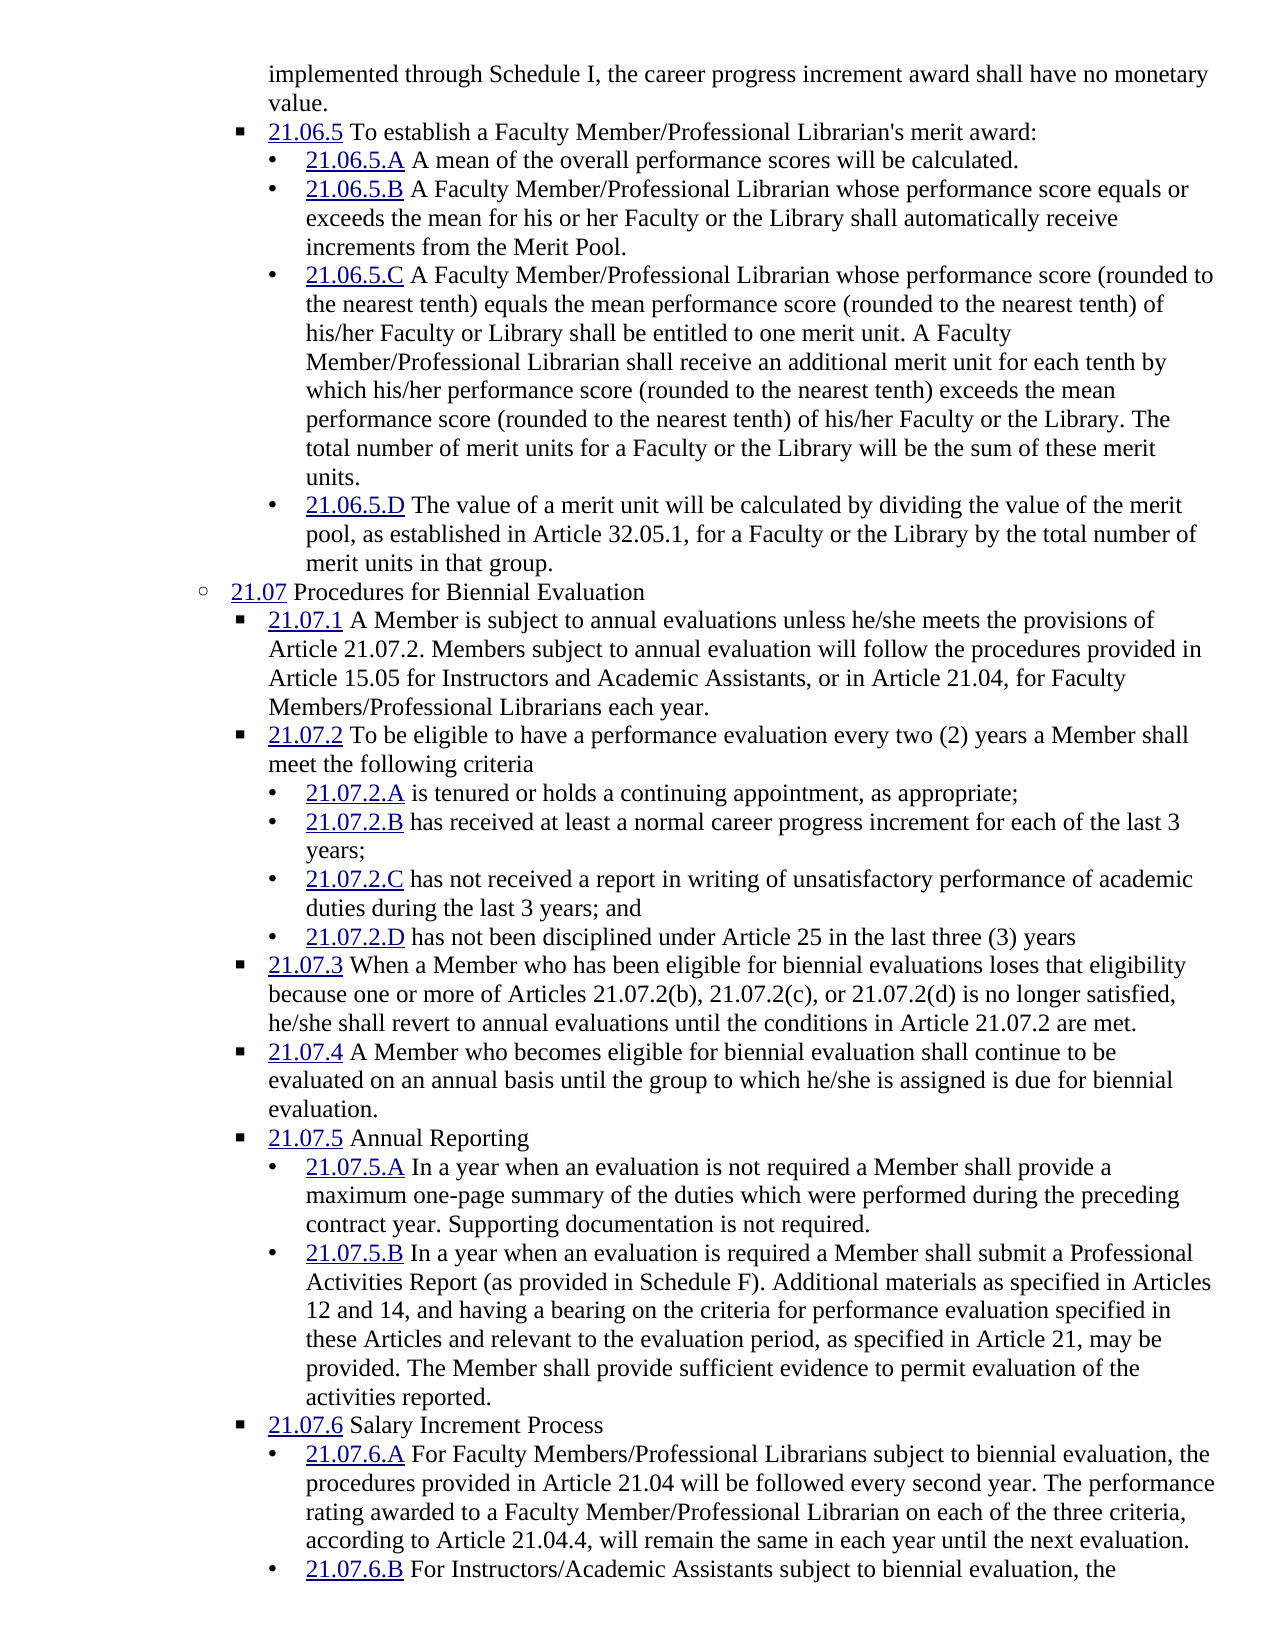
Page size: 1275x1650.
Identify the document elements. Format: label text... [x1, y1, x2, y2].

list 21.07.2.A is tenured or holds a continuing appointment, as appropriate; [268, 778, 1216, 807]
list 21.07.5.B In a year when an evaluation is required a Member shall submit a Professional Activities Report (as provided in Schedule F). Additional materials as specified in Articles 12 and 14, and having a bearing on the criteria for performance evaluation specified in these Articles and relevant to the evaluation period, as specified in Article 21, may be provided. The Member shall provide sufficient evidence to permit evaluation of the activities reported. [268, 1238, 1216, 1410]
list 21.07.6 Salary Increment Process [231, 1410, 1216, 1439]
list 21.07.5.A In a year when an evaluation is not required a Member shall provide a maximum one-page summary of the duties which were performed during the preceding contract year. Supporting documentation is not required. [268, 1152, 1216, 1238]
list 21.06.5.A A mean of the overall performance scores will be calculated. [268, 145, 1216, 174]
list 21.06.5.D The value of a merit unit will be calculated by dividing the value of the merit pool, as established in Article 32.05.1, for a Faculty or the Library by the total number of merit units in that group. [268, 490, 1216, 577]
list implemented through Schedule I, the career progress increment award shall have no monetary value. [231, 59, 1216, 117]
list 21.07.5 Annual Reporting [231, 1123, 1216, 1152]
list 21.07.6.A For Faculty Members/Professional Librarians subject to biennial evaluation, the procedures provided in Article 21.04 will be followed every second year. The performance rating awarded to a Faculty Member/Professional Librarian on each of the three criteria, according to Article 21.04.4, will remain the same in each year until the next evaluation. [268, 1439, 1216, 1554]
list 21.07.4 A Member who becomes eligible for biennial evaluation shall continue to be evaluated on an annual basis until the group to which he/she is assigned is due for biennial evaluation. [231, 1037, 1216, 1123]
list 21.06.5.B A Faculty Member/Professional Librarian whose performance score equals or exceeds the mean for his or her Faculty or the Library shall automatically receive increments from the Merit Pool. [268, 174, 1216, 260]
list 21.07 Procedures for Biennial Evaluation [193, 577, 1216, 605]
list 21.06.5 To establish a Faculty Member/Professional Librarian's merit award: [231, 117, 1216, 145]
list 21.07.3 When a Member who has been eligible for biennial evaluations loses that eligibility because one or more of Articles 21.07.2(b), 21.07.2(c), or 21.07.2(d) is no longer satisfied, he/she shall revert to annual evaluations until the conditions in Article 21.07.2 are met. [231, 950, 1216, 1037]
list 21.07.2 To be eligible to have a performance evaluation every two (2) years a Member shall meet the following criteria [231, 720, 1216, 778]
list 21.06.5.C A Faculty Member/Professional Librarian whose performance score (rounded to the nearest tenth) equals the mean performance score (rounded to the nearest tenth) of his/her Faculty or Library shall be entitled to one merit unit. A Faculty Member/Professional Librarian shall receive an additional merit unit for each tenth by which his/her performance score (rounded to the nearest tenth) exceeds the mean performance score (rounded to the nearest tenth) of his/her Faculty or the Library. The total number of merit units for a Faculty or the Library will be the sum of these merit units. [268, 260, 1216, 490]
list 21.07.6.B For Instructors/Academic Assistants subject to biennial evaluation, the [268, 1554, 1216, 1583]
list 21.07.2.C has not received a report in writing of unsatisfactory performance of academic duties during the last 3 years; and [268, 864, 1216, 922]
list 21.07.1 A Member is subject to annual evaluations unless he/she meets the provisions of Article 21.07.2. Members subject to annual evaluation will follow the procedures provided in Article 15.05 for Instructors and Academic Assistants, or in Article 21.04, for Faculty Members/Professional Librarians each year. [231, 605, 1216, 720]
list 21.07.2.D has not been disciplined under Article 25 in the last three (3) years [268, 922, 1216, 950]
list 21.07.2.B has received at least a normal career progress increment for each of the last 3 years; [268, 807, 1216, 864]
